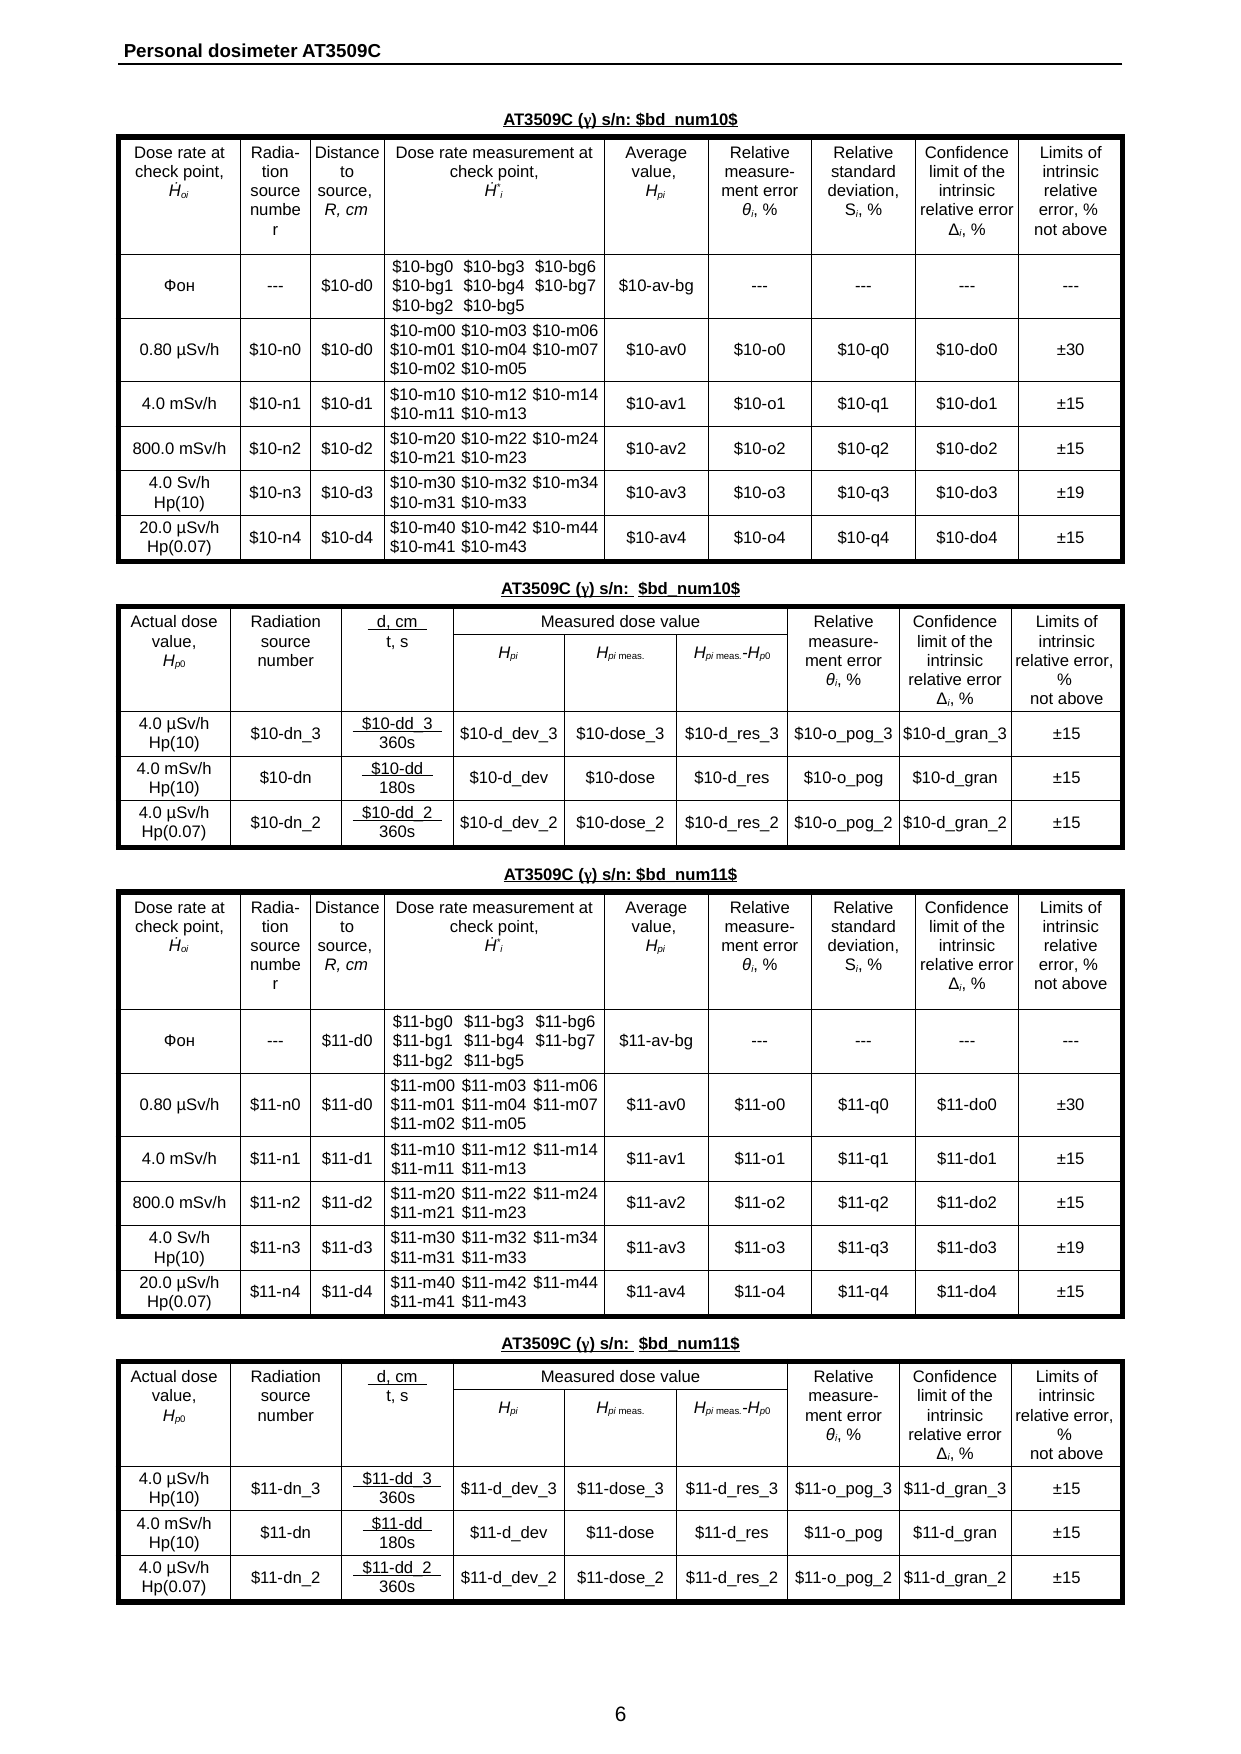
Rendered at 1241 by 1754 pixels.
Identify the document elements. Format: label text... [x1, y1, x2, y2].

table_cell $11-do4 [916, 1271, 1018, 1314]
table_cell $10-av0 [605, 319, 708, 381]
table_cell Relative measure-ment error θi, % [709, 895, 811, 1009]
table_cell $10-av3 [605, 471, 708, 515]
table_cell Confidence limit of the intrinsic relative error Δi, % [916, 140, 1018, 254]
table_cell $10-m20 $10-m21 $10-m22 $10-m23 $10-m24 [385, 427, 604, 470]
table_cell $10-do0 [916, 319, 1018, 381]
table_cell $11-o_pog [788, 1511, 899, 1555]
table_cell $11-av4 [605, 1271, 708, 1314]
table_cell Dose rate measurement at check point, Ḣ*i [385, 895, 604, 1009]
table_cell 4.0 Sv/h Hp(10) [121, 471, 240, 515]
table_cell 4.0 µSv/h Hp(10) [121, 1467, 230, 1510]
table_cell Confidence limit of the intrinsic relative error Δi, % [900, 1364, 1011, 1466]
table_cell $10-n4 [241, 516, 310, 559]
table_cell $11-d3 [311, 1226, 384, 1269]
table_cell Hpi meas.-Hp0 [677, 635, 787, 711]
table_cell $10-dose_3 [565, 712, 676, 756]
table_cell 800.0 mSv/h [121, 1182, 240, 1225]
table_cell ±30 [1019, 1074, 1120, 1136]
table_cell $11-dn_3 [231, 1467, 341, 1510]
table_cell $11-o_pog_2 [788, 1556, 899, 1599]
table_cell ±15 [1019, 1137, 1120, 1181]
table_cell $10-d_gran_2 [900, 801, 1011, 844]
table_cell 0.80 µSv/h [121, 319, 240, 381]
table_cell $10-q4 [812, 516, 915, 559]
table_cell $11-dose_3 [565, 1467, 676, 1510]
table_cell 4.0 µSv/h Hp(0.07) [121, 801, 230, 844]
table_cell $10-d_res_2 [677, 801, 787, 844]
table_cell Measured dose value [454, 1364, 787, 1389]
table_cell $10-o_pog [788, 757, 899, 800]
table_cell $11-o4 [709, 1271, 811, 1314]
table_cell Distance to source, R, сm [311, 895, 384, 1009]
table_cell $10-d_dev [454, 757, 564, 800]
table_cell $11-dose_2 [565, 1556, 676, 1599]
table_cell $11-do3 [916, 1226, 1018, 1269]
table_cell 4.0 µSv/h Hp(10) [121, 712, 230, 756]
table_cell $11-d0 [311, 1074, 384, 1136]
table_cell --- [916, 1010, 1018, 1072]
table_header AT3509C (γ) s/n: $bd_num10$ [118, 564, 1122, 604]
table_cell ±15 [1019, 516, 1120, 559]
table_cell Relative measure-ment error θi, % [788, 1364, 899, 1466]
table_cell $10-n1 [241, 382, 310, 426]
table_cell $10-av1 [605, 382, 708, 426]
table_cell $11-d_res_2 [677, 1556, 787, 1599]
table_cell $11-dd_3 360s [342, 1467, 453, 1510]
table_cell $11-n1 [241, 1137, 310, 1181]
table_cell Actual dose value, Hp0 [121, 1364, 230, 1466]
table_cell $11-m30 $11-m31 $11-m32 $11-m33 $11-m34 [385, 1226, 604, 1269]
table_cell 20.0 µSv/h Hp(0.07) [121, 1271, 240, 1314]
table_cell $10-d0 [311, 255, 384, 318]
table_cell $11-n2 [241, 1182, 310, 1225]
table_cell ±15 [1019, 427, 1120, 470]
table_cell $10-d4 [311, 516, 384, 559]
table_cell $10-o4 [709, 516, 811, 559]
table_cell $11-d2 [311, 1182, 384, 1225]
table_cell $11-m40 $11-m41 $11-m42 $11-m43 $11-m44 [385, 1271, 604, 1314]
table_cell Limits of intrinsic relative error, % not above [1012, 609, 1120, 711]
table_cell 4.0 mSv/h Hp(10) [121, 1511, 230, 1555]
table_cell $11-q4 [812, 1271, 915, 1314]
table_cell --- [1019, 1010, 1120, 1072]
table_cell $11-o3 [709, 1226, 811, 1269]
table_cell Фон [121, 1010, 240, 1072]
table_cell ±15 [1019, 382, 1120, 426]
table_cell $11-n3 [241, 1226, 310, 1269]
table_cell $10-av-bg [605, 255, 708, 318]
table_cell $10-dn_2 [231, 801, 341, 844]
table_cell Hpi [454, 1390, 564, 1466]
table_cell Limits of intrinsic relative error, % not above [1012, 1364, 1120, 1466]
table_cell ±15 [1012, 712, 1120, 756]
table_cell $11-m10 $11-m11 $11-m12 $11-m13 $11-m14 [385, 1137, 604, 1181]
table_cell $11-do2 [916, 1182, 1018, 1225]
table_cell ±15 [1012, 1467, 1120, 1510]
table_cell Limits of intrinsic relative error, % not above [1019, 895, 1120, 1009]
table_cell $10-o0 [709, 319, 811, 381]
table_cell $11-q1 [812, 1137, 915, 1181]
table_cell Average value, Hpi [605, 140, 708, 254]
table_cell Фон [121, 255, 240, 318]
table_cell $11-o_pog_3 [788, 1467, 899, 1510]
table_cell $10-d_gran [900, 757, 1011, 800]
table_cell 4.0 mSv/h Hp(10) [121, 757, 230, 800]
table_cell 0.80 µSv/h [121, 1074, 240, 1136]
table_cell 4.0 mSv/h [121, 382, 240, 426]
table_header AT3509C (γ) s/n: $bd_num10$ [118, 95, 1122, 134]
table_cell $11-n0 [241, 1074, 310, 1136]
table_cell $10-o_pog_3 [788, 712, 899, 756]
table_cell Radiation source number [231, 609, 341, 711]
table_cell $11-n4 [241, 1271, 310, 1314]
table_cell $10-dn [231, 757, 341, 800]
table_cell $11-d0 [311, 1010, 384, 1072]
table_cell $11-av-bg [605, 1010, 708, 1072]
table_cell Average value, Hpi [605, 895, 708, 1009]
table_cell $10-dd_3 360s [342, 712, 453, 756]
table_cell $10-av4 [605, 516, 708, 559]
table_cell $10-q3 [812, 471, 915, 515]
table_cell 4.0 mSv/h [121, 1137, 240, 1181]
table_cell ±15 [1012, 801, 1120, 844]
table_cell Actual dose value, Hp0 [121, 609, 230, 711]
table_cell --- [709, 1010, 811, 1072]
table_cell $11-dd_2 360s [342, 1556, 453, 1599]
table_cell $10-d_gran_3 [900, 712, 1011, 756]
table_cell $10-d2 [311, 427, 384, 470]
table_cell $11-d1 [311, 1137, 384, 1181]
table_cell $10-av2 [605, 427, 708, 470]
table_cell Hpi meas. [565, 635, 676, 711]
table_cell $11-d_res_3 [677, 1467, 787, 1510]
table_cell Distance to source, R, сm [311, 140, 384, 254]
table_cell $11-d4 [311, 1271, 384, 1314]
table_cell Radiation source number [231, 1364, 341, 1466]
table_cell $10-d3 [311, 471, 384, 515]
table_header AT3509C (γ) s/n: $bd_num11$ [118, 1319, 1122, 1359]
table_cell $10-o1 [709, 382, 811, 426]
table_cell $11-av1 [605, 1137, 708, 1181]
table_cell --- [812, 255, 915, 318]
table_cell $11-d_gran_3 [900, 1467, 1011, 1510]
table_cell $10-d1 [311, 382, 384, 426]
table_cell 800.0 mSv/h [121, 427, 240, 470]
table_cell Radia-tion source number [241, 140, 310, 254]
table_cell Relative measure-ment error θi, % [709, 140, 811, 254]
table_cell $11-d_dev [454, 1511, 564, 1555]
table_cell Hpi [454, 635, 564, 711]
table_cell ±15 [1019, 1271, 1120, 1314]
table_cell $11-d_dev_2 [454, 1556, 564, 1599]
table_cell $11-q2 [812, 1182, 915, 1225]
table_cell ±19 [1019, 1226, 1120, 1269]
table_cell $10-d_dev_2 [454, 801, 564, 844]
table_cell $11-d_dev_3 [454, 1467, 564, 1510]
table_cell $10-d0 [311, 319, 384, 381]
table_cell 20.0 µSv/h Hp(0.07) [121, 516, 240, 559]
table_cell $10-dose [565, 757, 676, 800]
table_cell $10-n0 [241, 319, 310, 381]
table_cell ±15 [1012, 757, 1120, 800]
table_cell $11-dose [565, 1511, 676, 1555]
table_cell ±19 [1019, 471, 1120, 515]
table_cell 4.0 µSv/h Hp(0.07) [121, 1556, 230, 1599]
table_cell $10-do2 [916, 427, 1018, 470]
table_cell Hpi meas.-Hp0 [677, 1390, 787, 1466]
table_cell $11-d_gran [900, 1511, 1011, 1555]
table_cell Dose rate at check point, Ḣoi [121, 895, 240, 1009]
table_cell $11-bg0 $11-bg1 $11-bg2 $11-bg3 $11-bg4 $11-bg5 $11-bg6 $11-bg7 [385, 1010, 604, 1072]
table_cell d, cm t, s [342, 609, 453, 711]
table_cell $10-n2 [241, 427, 310, 470]
table_cell $11-m00 $11-m01 $11-m02 $11-m03 $11-m04 $11-m05 $11-m06 $11-m07 [385, 1074, 604, 1136]
table_cell $11-av3 [605, 1226, 708, 1269]
table_cell 4.0 Sv/h Hp(10) [121, 1226, 240, 1269]
table_cell $10-n3 [241, 471, 310, 515]
table_cell $10-o3 [709, 471, 811, 515]
table_cell Relative measure-ment error θi, % [788, 609, 899, 711]
table_cell $10-dn_3 [231, 712, 341, 756]
table_cell --- [241, 255, 310, 318]
table_cell $10-do4 [916, 516, 1018, 559]
table_cell $10-o_pog_2 [788, 801, 899, 844]
table_cell Dose rate measurement at check point, Ḣ*i [385, 140, 604, 254]
table_cell $10-d_res_3 [677, 712, 787, 756]
table_cell --- [709, 255, 811, 318]
table_cell Confidence limit of the intrinsic relative error Δi, % [900, 609, 1011, 711]
table_cell $11-dn [231, 1511, 341, 1555]
table_cell $10-o2 [709, 427, 811, 470]
table_cell Confidence limit of the intrinsic relative error Δi, % [916, 895, 1018, 1009]
table_cell Dose rate at check point, Ḣoi [121, 140, 240, 254]
table_cell $10-dd_2 360s [342, 801, 453, 844]
table_cell $11-q3 [812, 1226, 915, 1269]
table_cell Limits of intrinsic relative error, % not above [1019, 140, 1120, 254]
table_cell $10-dd 180s [342, 757, 453, 800]
table_cell $11-m20 $11-m21 $11-m22 $11-m23 $11-m24 [385, 1182, 604, 1225]
table_cell $10-m10 $10-m11 $10-m12 $10-m13 $10-m14 [385, 382, 604, 426]
table_cell $11-o1 [709, 1137, 811, 1181]
table_cell $11-av0 [605, 1074, 708, 1136]
table_cell d, cm t, s [342, 1364, 453, 1466]
table_cell $10-q0 [812, 319, 915, 381]
table_cell Relative standard deviation, Si, % [812, 140, 915, 254]
table_cell $10-m30 $10-m31 $10-m32 $10-m33 $10-m34 [385, 471, 604, 515]
table_cell $11-o2 [709, 1182, 811, 1225]
table_cell --- [241, 1010, 310, 1072]
table_cell $11-o0 [709, 1074, 811, 1136]
table_cell $11-dd 180s [342, 1511, 453, 1555]
table_cell --- [916, 255, 1018, 318]
table_cell $10-d_res [677, 757, 787, 800]
table_cell $11-d_res [677, 1511, 787, 1555]
table_cell $11-d_gran_2 [900, 1556, 1011, 1599]
table_cell $11-av2 [605, 1182, 708, 1225]
table_cell ±15 [1012, 1556, 1120, 1599]
table_cell $10-bg0 $10-bg1 $10-bg2 $10-bg3 $10-bg4 $10-bg5 $10-bg6 $10-bg7 [385, 255, 604, 318]
table_cell ±15 [1012, 1511, 1120, 1555]
table_cell ±30 [1019, 319, 1120, 381]
table_header AT3509C (γ) s/n: $bd_num11$ [118, 850, 1122, 889]
table_cell $10-dose_2 [565, 801, 676, 844]
table_cell $10-q2 [812, 427, 915, 470]
table_cell $10-q1 [812, 382, 915, 426]
table_cell $11-q0 [812, 1074, 915, 1136]
table_cell --- [812, 1010, 915, 1072]
table_cell $11-do1 [916, 1137, 1018, 1181]
table_cell $11-dn_2 [231, 1556, 341, 1599]
table_cell Radia-tion source number [241, 895, 310, 1009]
table_cell $10-do1 [916, 382, 1018, 426]
table_cell --- [1019, 255, 1120, 318]
table_cell Measured dose value [454, 609, 787, 634]
table_cell $10-d_dev_3 [454, 712, 564, 756]
table_cell $10-do3 [916, 471, 1018, 515]
table_cell Relative standard deviation, Si, % [812, 895, 915, 1009]
table_cell $11-do0 [916, 1074, 1018, 1136]
table_cell Hpi meas. [565, 1390, 676, 1466]
table_cell $10-m40 $10-m41 $10-m42 $10-m43 $10-m44 [385, 516, 604, 559]
table_cell ±15 [1019, 1182, 1120, 1225]
table_cell $10-m00 $10-m01 $10-m02 $10-m03 $10-m04 $10-m05 $10-m06 $10-m07 [385, 319, 604, 381]
